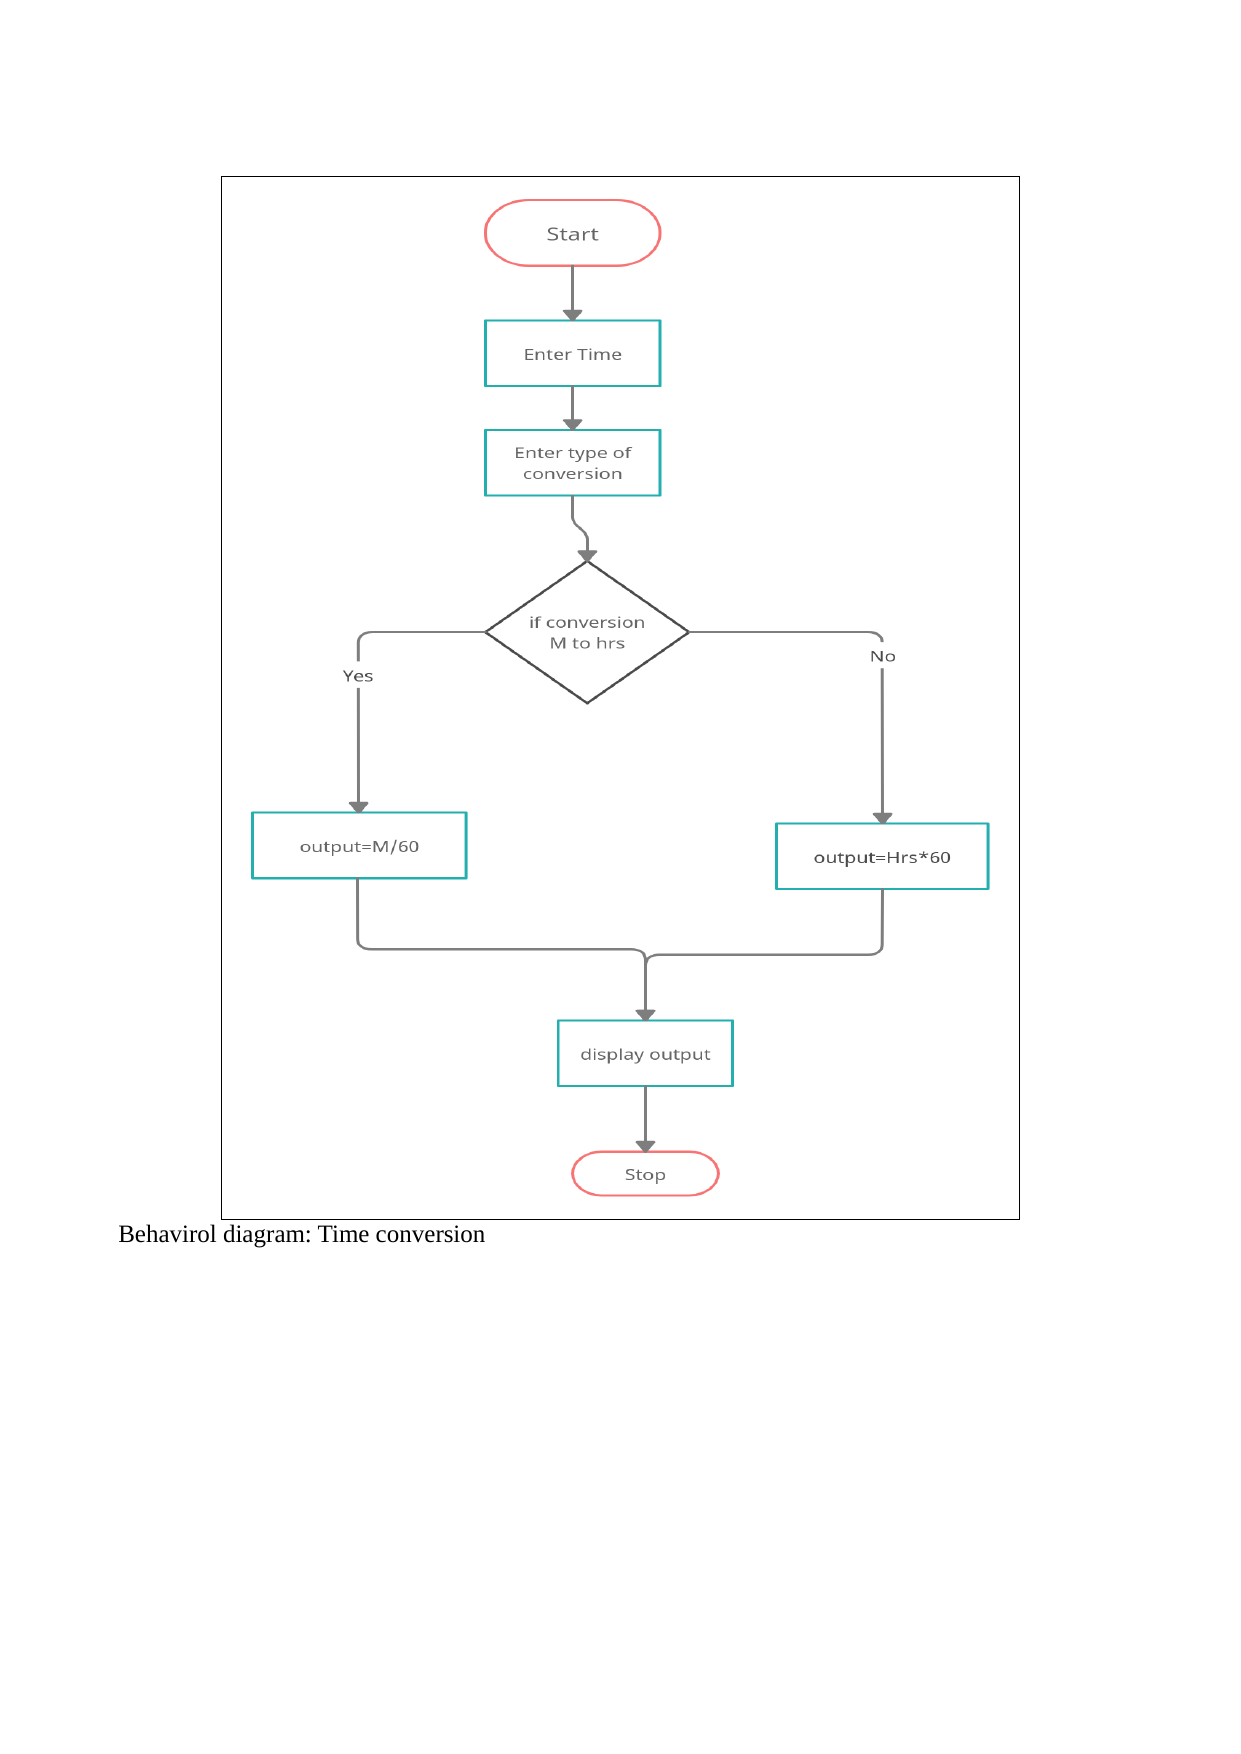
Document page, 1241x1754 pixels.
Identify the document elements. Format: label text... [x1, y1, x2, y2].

text Behavirol diagram: Time conversion [118, 176, 1122, 1248]
picture [223, 178, 1017, 1217]
